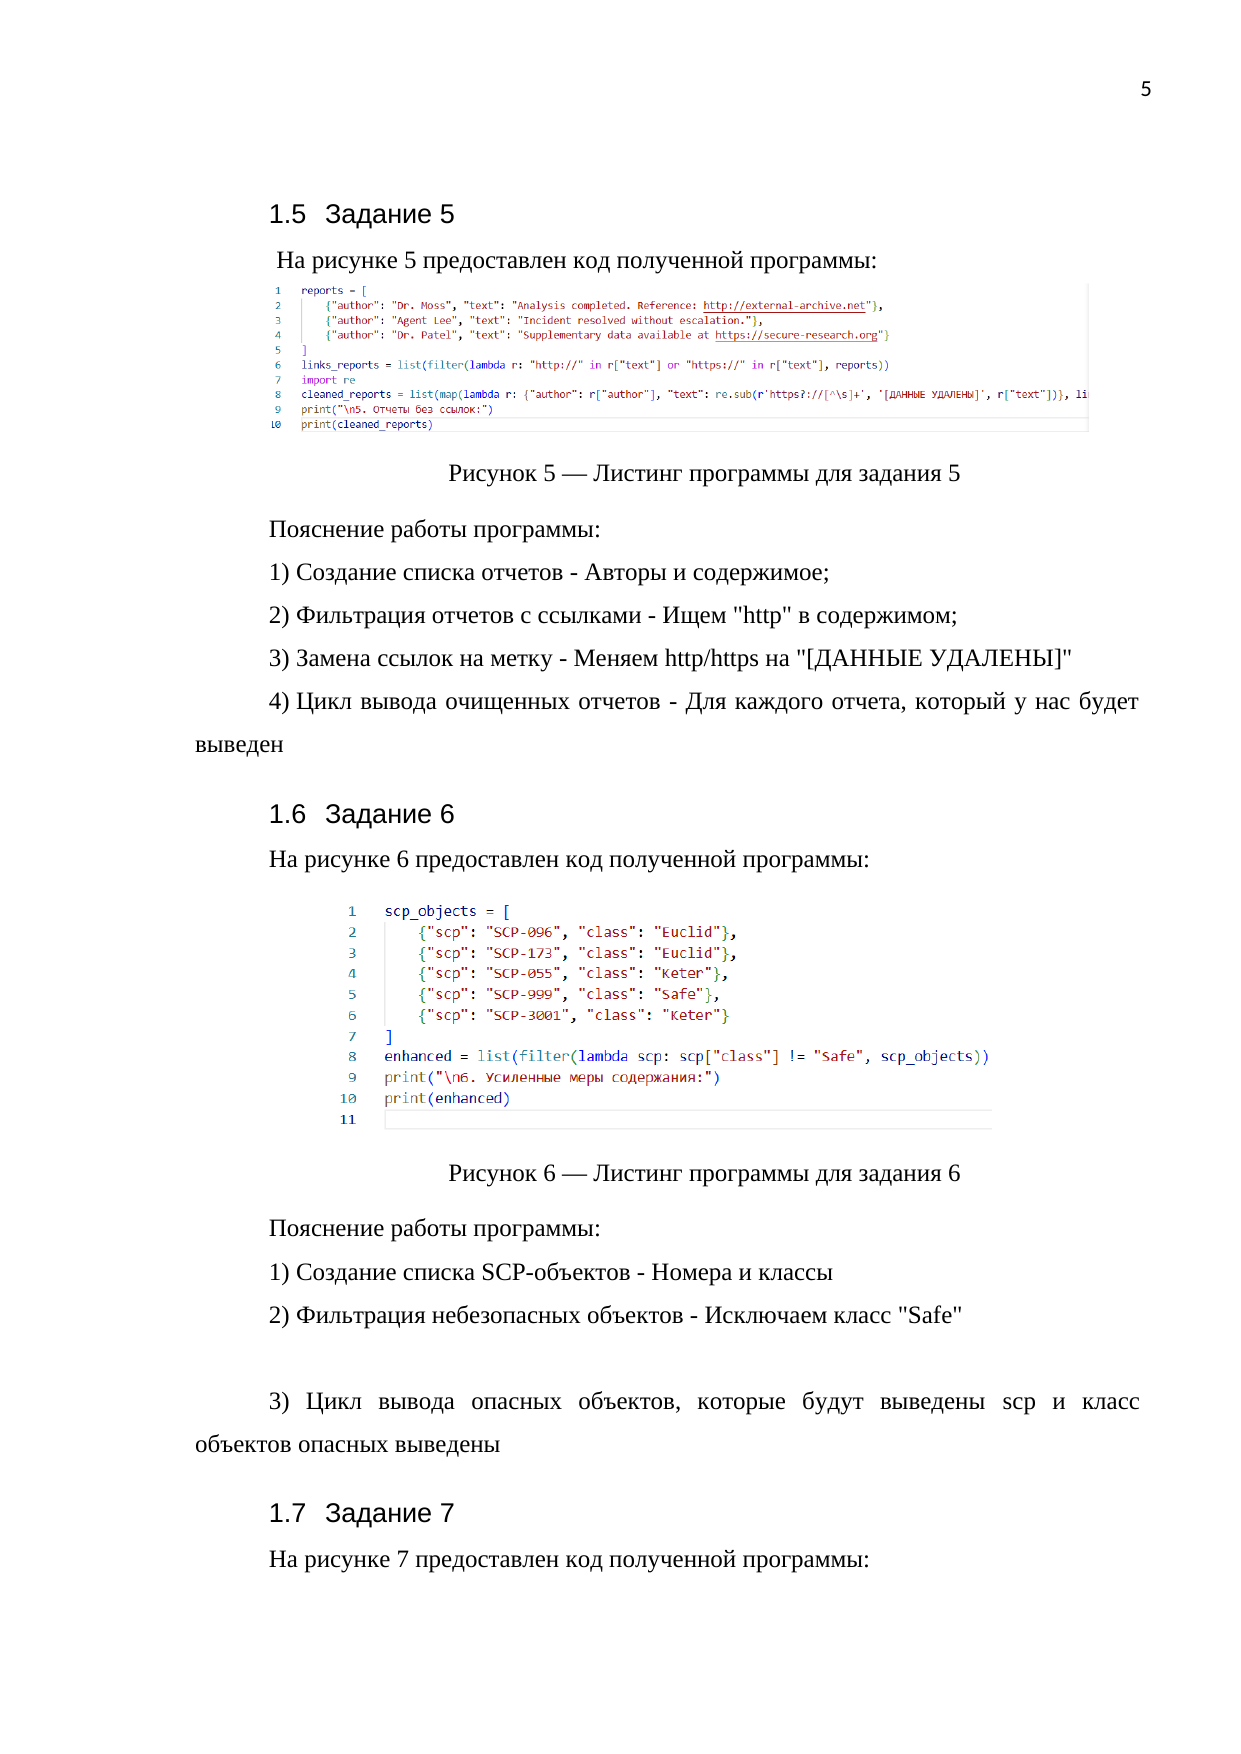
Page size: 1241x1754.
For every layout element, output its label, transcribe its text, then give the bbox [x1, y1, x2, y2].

list Создание списка отчетов - Авторы и содержимое; [195, 557, 1140, 586]
list Замена ссылок на метку - Меняем http/https на "[ДАННЫЕ УДАЛЕНЫ]" [195, 643, 1140, 672]
text Рисунок 6 — Листинг программы для задания 6 [195, 942, 1140, 1187]
subtitle Задание 7 [195, 1497, 1140, 1528]
text 2) Фильтрация небезопасных объектов - Исключаем класс "Safe" [195, 1300, 1140, 1328]
list Фильтрация отчетов с ссылками - Ищем "http" в содержимом; [195, 600, 1140, 629]
subtitle Задание 6 [195, 798, 1140, 829]
text Пояснение работы программы: [195, 1213, 1140, 1242]
list На рисунке 5 предоставлен код полученной программы: [195, 245, 1140, 273]
text Рисунок 5 — Листинг программы для задания 5 [195, 355, 1140, 487]
text Пояснение работы программы: [195, 514, 1140, 543]
list Цикл вывода очищенных отчетов - Для каждого отчета, который у нас будет выведен [195, 686, 1140, 758]
text 3) Цикл вывода опасных объектов, которые будут выведены scp и класс объектов опасных выведены [195, 1386, 1140, 1458]
text На рисунке 7 предоставлен код полученной программы: [195, 1544, 1140, 1573]
subtitle Задание 5 [195, 198, 1140, 229]
text На рисунке 6 предоставлен код полученной программы: [195, 844, 1140, 873]
text 1) Создание списка SCP-объектов - Номера и классы [195, 1257, 1140, 1285]
picture [336, 900, 992, 1130]
picture [271, 282, 1090, 432]
